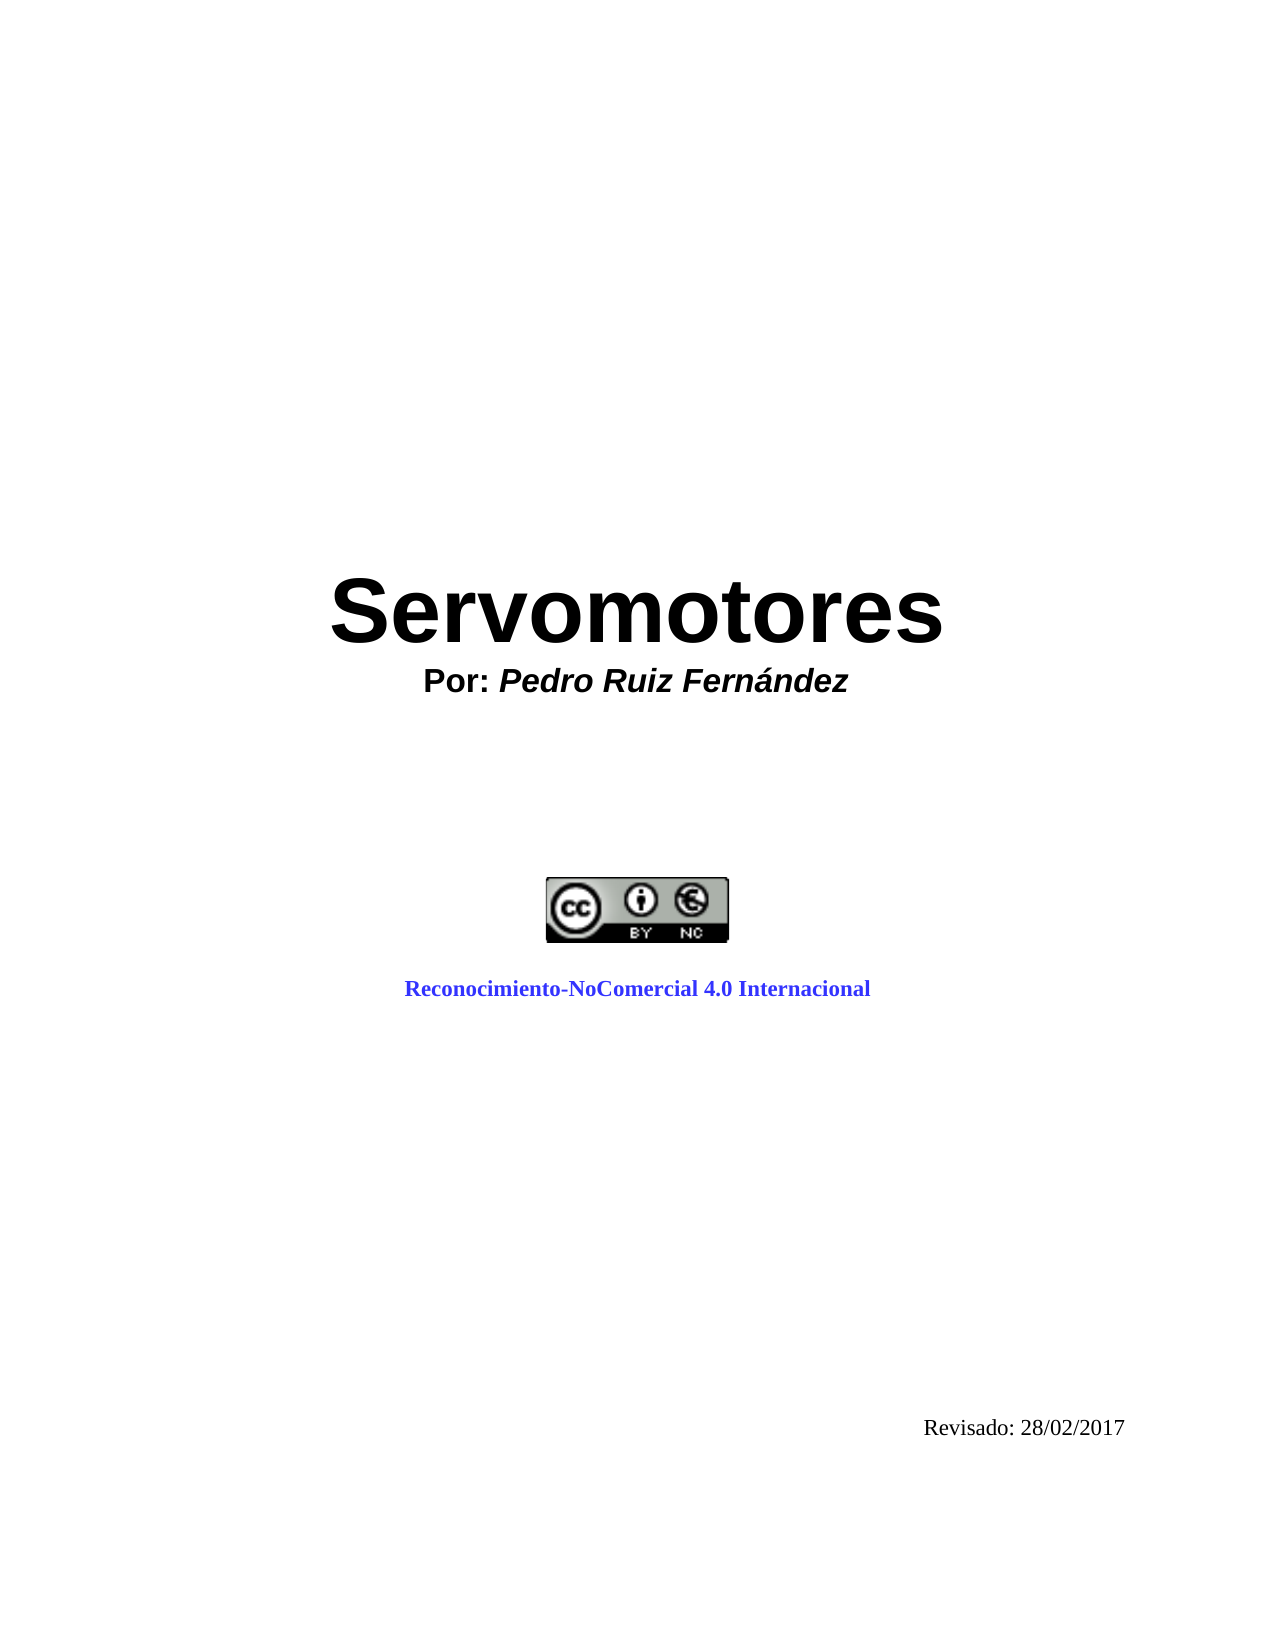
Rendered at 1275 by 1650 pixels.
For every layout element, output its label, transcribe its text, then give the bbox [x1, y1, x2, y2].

text Revisado: 28/02/2017 [150, 1415, 1125, 1440]
text Reconocimiento-NoComercial 4.0 Internacional [150, 976, 1125, 1001]
text Por: Pedro Ruiz Fernández [150, 662, 1125, 699]
text Servomotores [150, 559, 1125, 662]
picture [545, 877, 730, 943]
